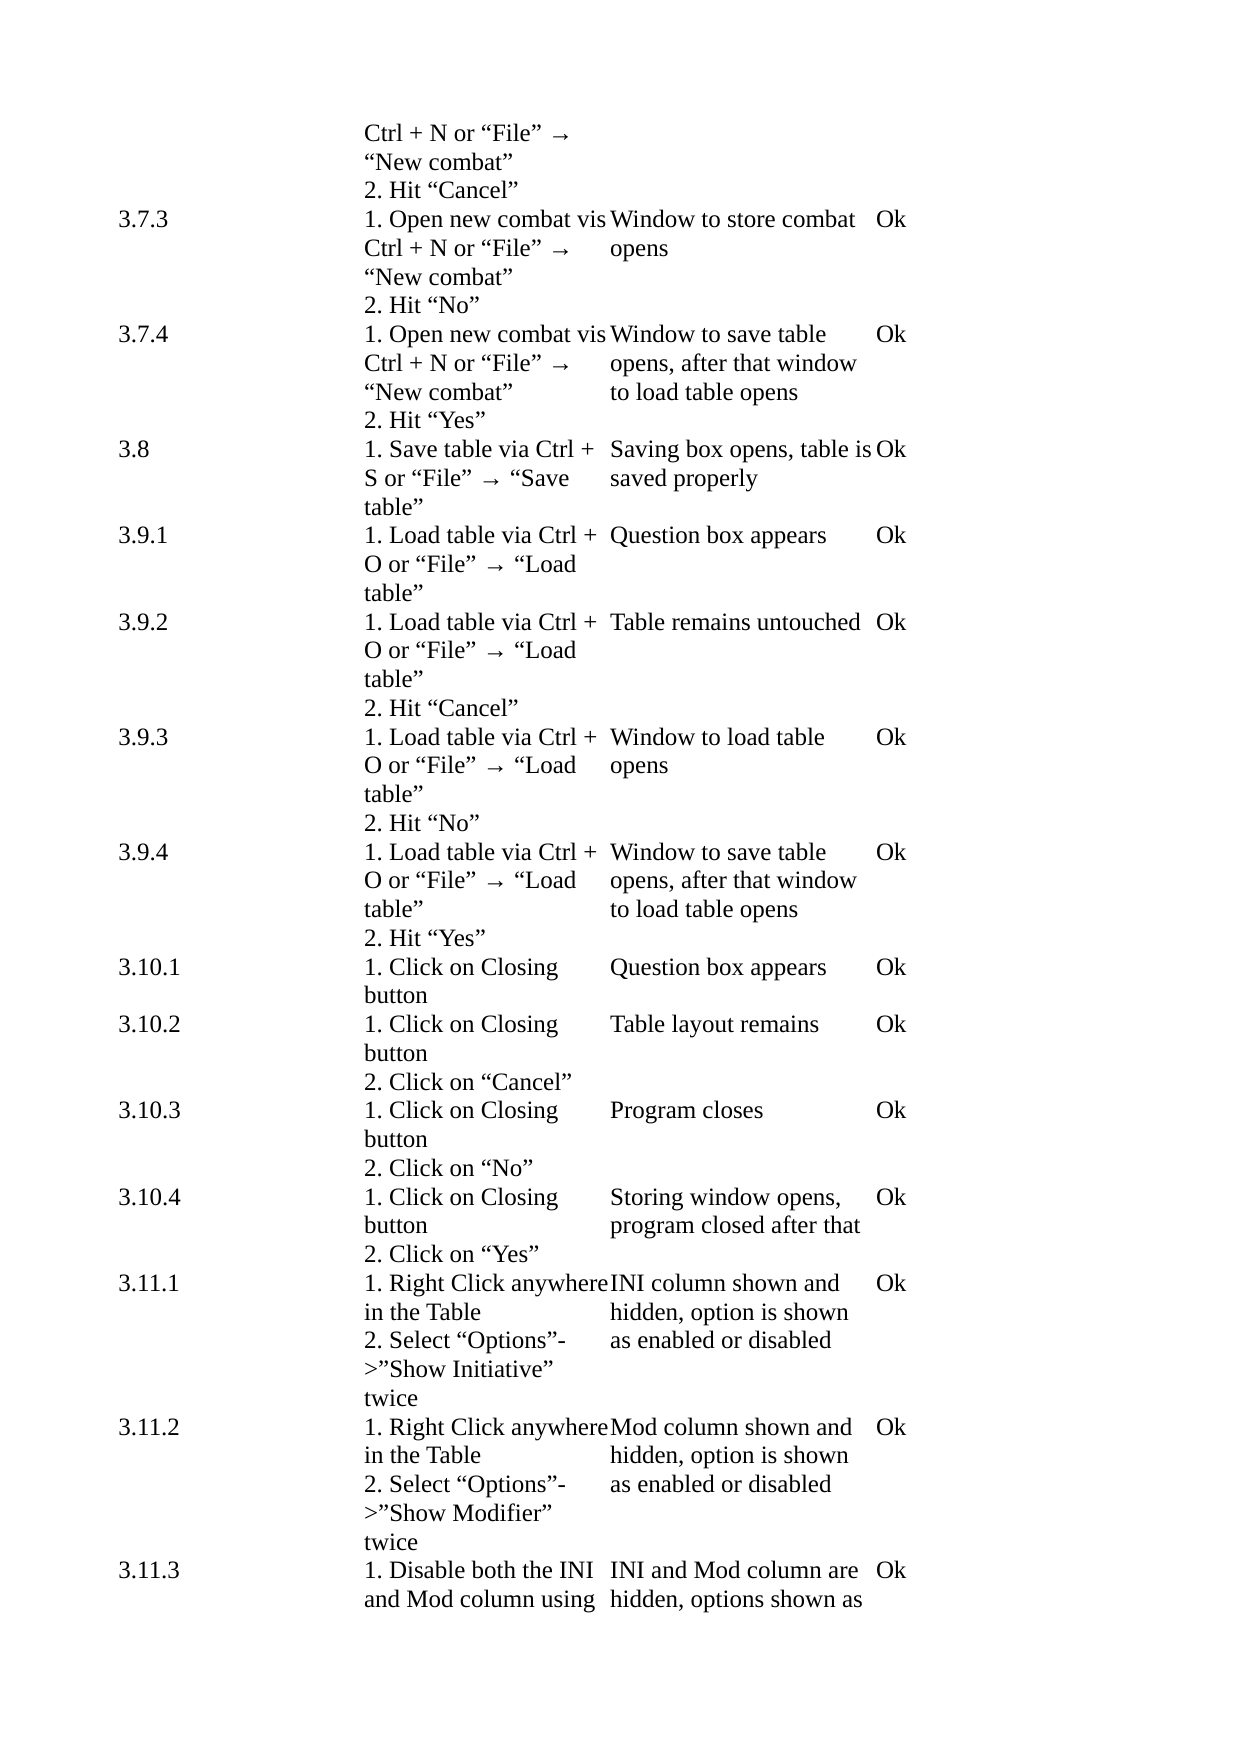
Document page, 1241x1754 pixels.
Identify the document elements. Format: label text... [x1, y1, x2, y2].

table_cell Question box appears [610, 952, 876, 1009]
table_cell Window to save table opens, after that window to load table opens [610, 837, 876, 952]
table_cell Ok [876, 1556, 1122, 1613]
table_cell 1. Right Click anywhere in the Table 2. Select “Options”->”Show Initiative” twice [364, 1268, 610, 1412]
table_cell Question box appears [610, 521, 876, 607]
table_cell Table remains untouched [610, 607, 876, 722]
table_cell [876, 118, 1122, 204]
table_cell Ok [876, 434, 1122, 521]
table_cell 1. Save table via Ctrl + S or “File” → “Save table” [364, 434, 610, 521]
table_cell 3.10.3 [118, 1096, 364, 1182]
table_cell 3.8 [118, 434, 364, 521]
table_cell Ok [876, 1009, 1122, 1096]
table_cell 1. Open new combat vis Ctrl + N or “File” → “New combat” 2. Hit “Yes” [364, 319, 610, 434]
table_cell [610, 118, 876, 204]
table_cell 1. Right Click anywhere in the Table 2. Select “Options”->”Show Modifier” twice [364, 1412, 610, 1556]
table_cell 3.7.4 [118, 319, 364, 434]
table_cell 3.10.4 [118, 1182, 364, 1268]
table_cell Ok [876, 722, 1122, 837]
table_cell Mod column shown and hidden, option is shown as enabled or disabled [610, 1412, 876, 1556]
table_cell 1. Click on Closing button 2. Click on “Yes” [364, 1182, 610, 1268]
table_cell 1. Click on Closing button 2. Click on “No” [364, 1096, 610, 1182]
table_cell Ok [876, 837, 1122, 952]
table_cell 1. Load table via Ctrl + O or “File” → “Load table” [364, 521, 610, 607]
table_cell Ok [876, 1182, 1122, 1268]
table_cell 1. Open new combat vis Ctrl + N or “File” → “New combat” 2. Hit “No” [364, 204, 610, 319]
table_cell Ok [876, 952, 1122, 1009]
table_cell 1. Disable both the INI and Mod column using [364, 1556, 610, 1613]
table_cell 3.10.1 [118, 952, 364, 1009]
table_cell 3.9.2 [118, 607, 364, 722]
table_cell Saving box opens, table is saved properly [610, 434, 876, 521]
table_cell 3.11.3 [118, 1556, 364, 1613]
table_cell 1. Click on Closing button 2. Click on “Cancel” [364, 1009, 610, 1096]
table_cell 1. Click on Closing button [364, 952, 610, 1009]
table_cell 3.9.3 [118, 722, 364, 837]
table_cell 3.9.4 [118, 837, 364, 952]
table_cell Ok [876, 521, 1122, 607]
table_cell 1. Load table via Ctrl + O or “File” → “Load table” 2. Hit “No” [364, 722, 610, 837]
table_cell Ctrl + N or “File” → “New combat” 2. Hit “Cancel” [364, 118, 610, 204]
table_cell Program closes [610, 1096, 876, 1182]
table_cell Ok [876, 1412, 1122, 1556]
table_cell Ok [876, 204, 1122, 319]
table_cell Window to store combat opens [610, 204, 876, 319]
table_cell Ok [876, 319, 1122, 434]
table_cell Storing window opens, program closed after that [610, 1182, 876, 1268]
table_cell INI and Mod column are hidden, options shown as [610, 1556, 876, 1613]
table_cell INI column shown and hidden, option is shown as enabled or disabled [610, 1268, 876, 1412]
table_cell 3.11.2 [118, 1412, 364, 1556]
table_cell 3.7.3 [118, 204, 364, 319]
table_cell Window to save table opens, after that window to load table opens [610, 319, 876, 434]
table_cell 1. Load table via Ctrl + O or “File” → “Load table” 2. Hit “Cancel” [364, 607, 610, 722]
table_cell Ok [876, 1268, 1122, 1412]
table_cell 3.9.1 [118, 521, 364, 607]
table_cell Ok [876, 607, 1122, 722]
table_cell Window to load table opens [610, 722, 876, 837]
table_cell [118, 118, 364, 204]
table_cell 1. Load table via Ctrl + O or “File” → “Load table” 2. Hit “Yes” [364, 837, 610, 952]
table_cell 3.11.1 [118, 1268, 364, 1412]
table_cell 3.10.2 [118, 1009, 364, 1096]
table_cell Ok [876, 1096, 1122, 1182]
table_cell Table layout remains [610, 1009, 876, 1096]
